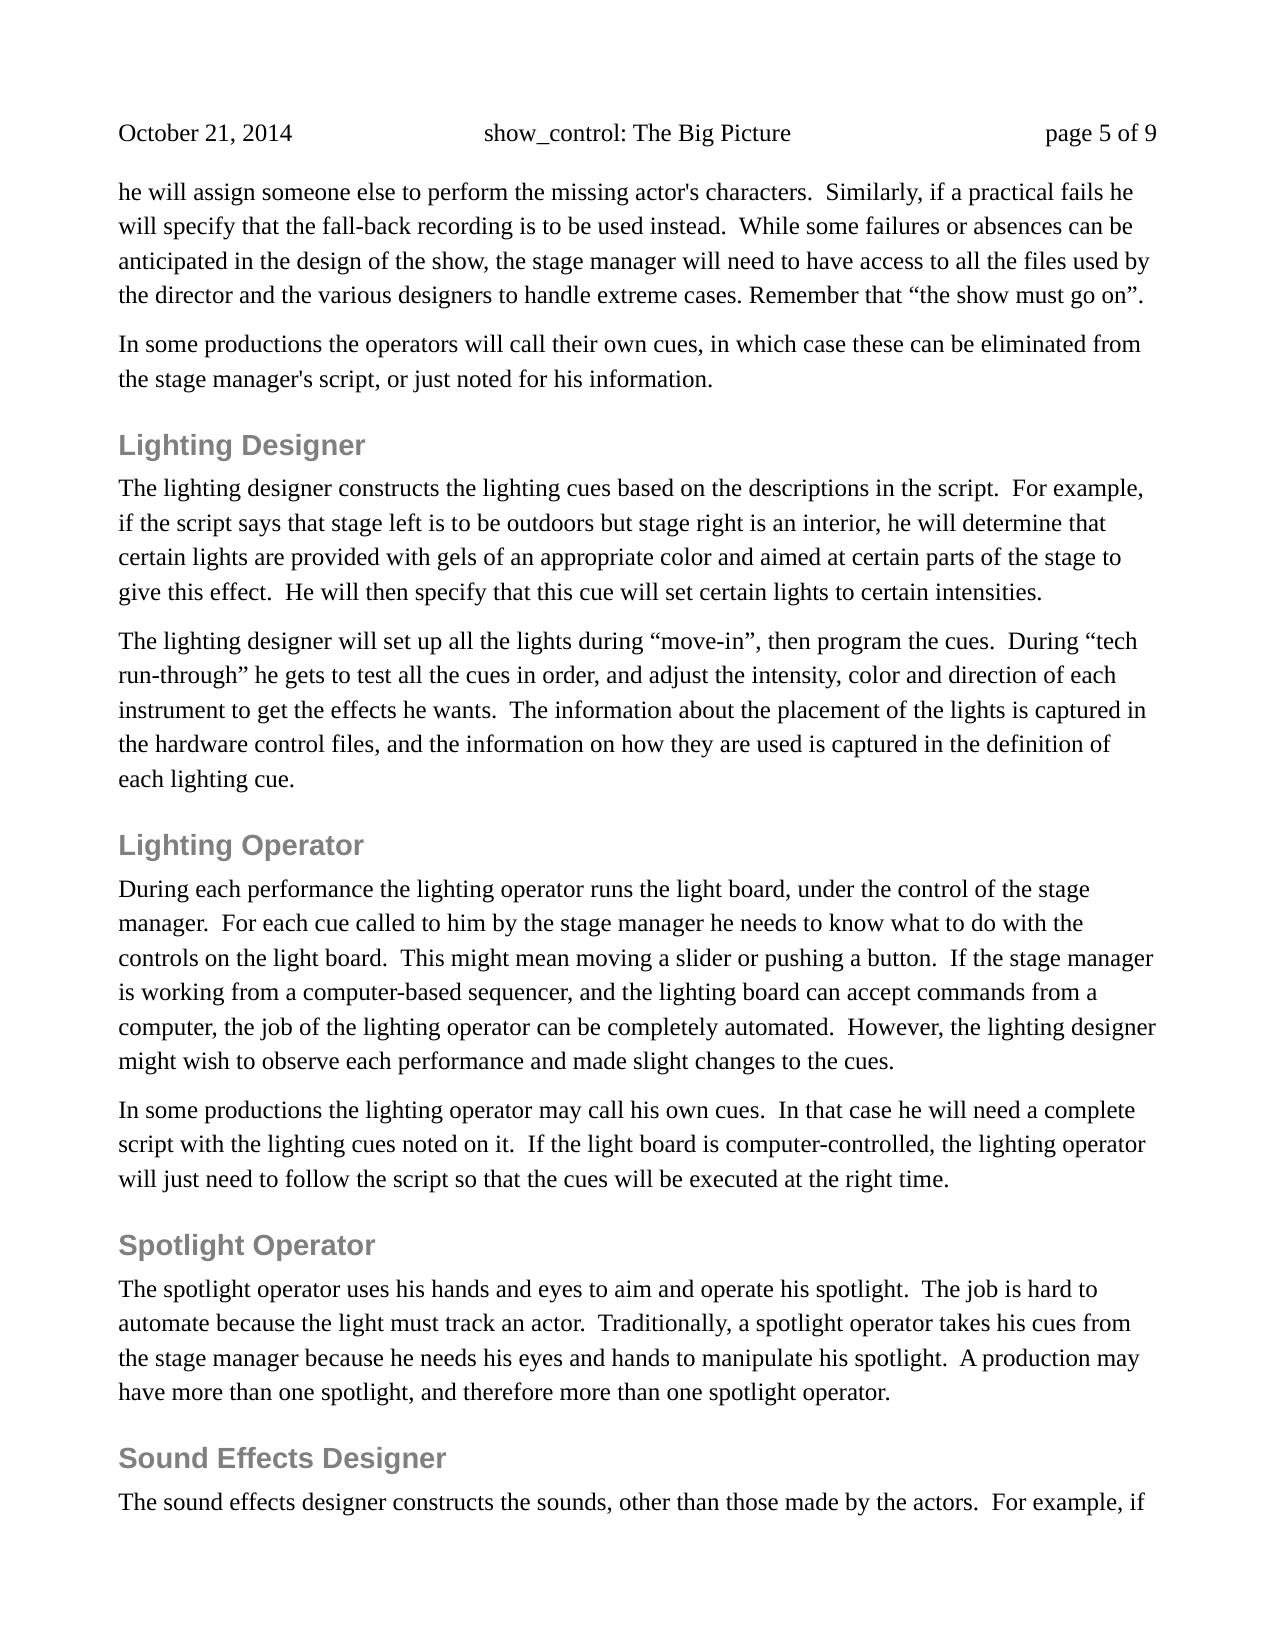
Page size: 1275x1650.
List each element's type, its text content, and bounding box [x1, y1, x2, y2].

subtitle Lighting Designer [118, 427, 1157, 461]
text The lighting designer constructs the lighting cues based on the descriptions in the script. For example, if the script says that stage left is to be outdoors but stage right is an interior, he will determine that certain lights are provided with gels of an appropriate color and aimed at certain parts of the stage to give this effect. He will then specify that this cue will set certain lights to certain intensities. [118, 473, 1157, 606]
text In some productions the lighting operator may call his own cues. In that case he will need a complete script with the lighting cues noted on it. If the light board is computer-controlled, the lighting operator will just need to follow the script so that the cues will be executed at the right time. [118, 1095, 1157, 1193]
text During each performance the lighting operator runs the light board, under the control of the stage manager. For each cue called to him by the stage manager he needs to know what to do with the controls on the light board. This might mean moving a slider or pushing a button. If the stage manager is working from a computer-based sequencer, and the lighting board can accept commands from a computer, the job of the lighting operator can be completely automated. However, the lighting designer might wish to observe each performance and made slight changes to the cues. [118, 874, 1157, 1075]
text In some productions the operators will call their own cues, in which case these can be eliminated from the stage manager's script, or just noted for his information. [118, 329, 1157, 393]
subtitle Sound Effects Designer [118, 1441, 1157, 1474]
text he will assign someone else to perform the missing actor's characters. Similarly, if a practical fails he will specify that the fall-back recording is to be used instead. While some failures or absences can be anticipated in the design of the show, the stage manager will need to have access to all the files used by the director and the various designers to handle extreme cases. Remember that “the show must go on”. [118, 177, 1157, 309]
subtitle Spotlight Operator [118, 1228, 1157, 1261]
text The lighting designer will set up all the lights during “move-in”, then program the cues. During “tech run-through” he gets to test all the cues in order, and adjust the intensity, color and direction of each instrument to get the effects he wants. The information about the placement of the lights is captured in the hardware control files, and the information on how they are used is captured in the definition of each lighting cue. [118, 626, 1157, 793]
text The sound effects designer constructs the sounds, other than those made by the actors. For example, if [118, 1487, 1157, 1516]
subtitle Lighting Operator [118, 828, 1157, 861]
text The spotlight operator uses his hands and eyes to aim and operate his spotlight. The job is hard to automate because the light must track an actor. Traditionally, a spotlight operator takes his cues from the stage manager because he needs his eyes and hands to manipulate his spotlight. A production may have more than one spotlight, and therefore more than one spotlight operator. [118, 1274, 1157, 1406]
